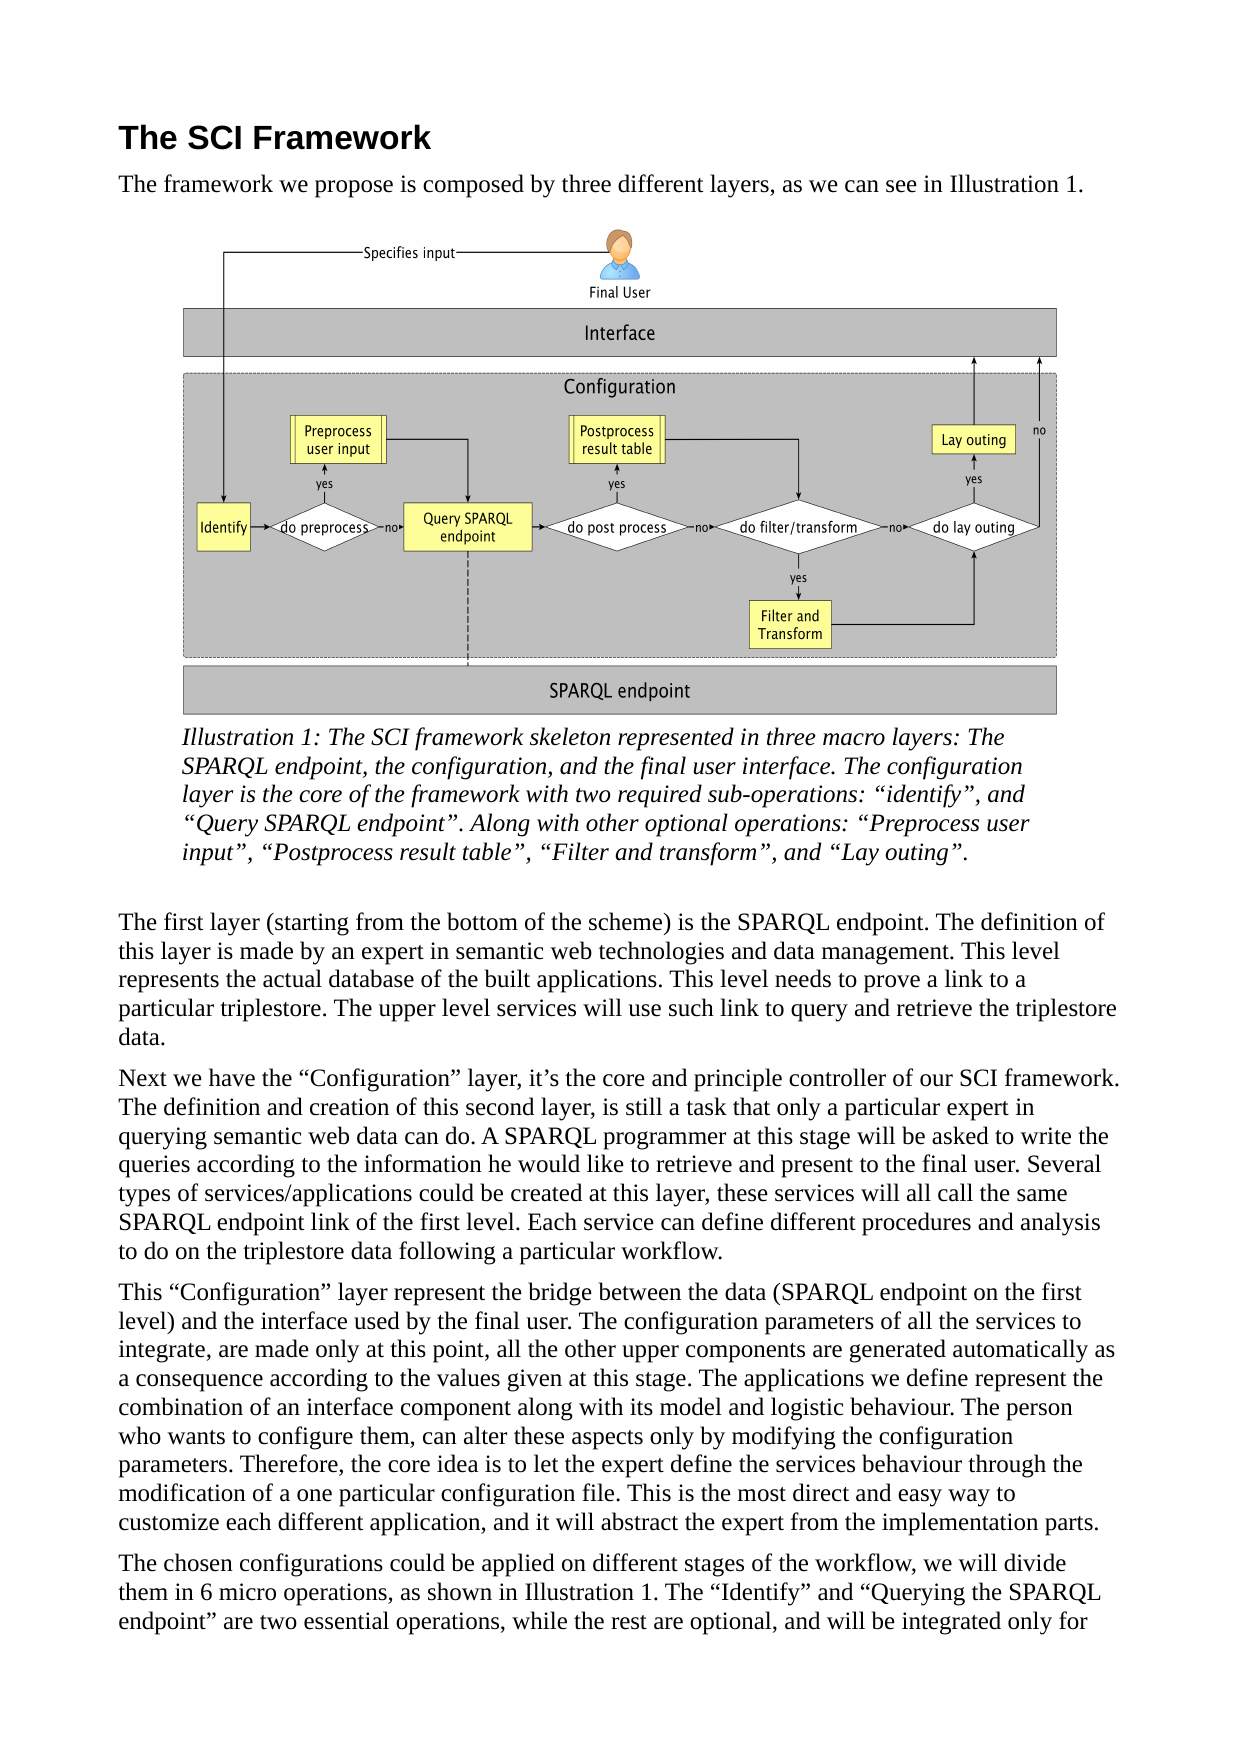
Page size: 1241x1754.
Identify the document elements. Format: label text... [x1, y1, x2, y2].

text Next we have the “Configuration” layer, it’s the core and principle controller of our SCI framework. The definition and creation of this second layer, is still a task that only a particular expert in querying semantic web data can do. A SPARQL programmer at this stage will be asked to write the queries according to the information he would like to retrieve and present to the final user. Several types of services/applications could be created at this layer, these services will all call the same SPARQL endpoint link of the first level. Each service can define different procedures and analysis to do on the triplestore data following a particular workflow. [118, 1063, 1122, 1264]
text Illustration 1: The SCI framework skeleton represented in three macro layers: The SPARQL endpoint, the configuration, and the final user interface. The configuration layer is the core of the framework with two required sub-operations: “identify”, and “Query SPARQL endpoint”. Along with other optional operations: “Preprocess user input”, “Postprocess result table”, “Filter and transform”, and “Lay outing”. [182, 717, 1059, 866]
text The framework we propose is composed by three different layers, as we can see in Illustration 1. [118, 169, 1122, 198]
text This “Configuration” layer represent the bridge between the data (SPARQL endpoint on the first level) and the interface used by the final user. The configuration parameters of all the services to integrate, are made only at this point, all the other upper components are generated automatically as a consequence according to the values given at this stage. The applications we define represent the combination of an interface component along with its model and logistic behaviour. The person who wants to configure them, can alter these aspects only by modifying the configuration parameters. Therefore, the core idea is to let the expert define the services behaviour through the modification of a one particular configuration file. This is the most direct and easy way to customize each different application, and it will abstract the expert from the implementation parts. [118, 1277, 1122, 1536]
subtitle The SCI Framework [118, 118, 1122, 157]
text The first layer (starting from the bottom of the scheme) is the SPARQL endpoint. The definition of this layer is made by an expert in semantic web technologies and data management. This level represents the actual database of the built applications. This level needs to prove a link to a particular triplestore. The upper level services will use such link to query and retrieve the triplestore data. [118, 907, 1122, 1051]
text The chosen configurations could be applied on different stages of the workflow, we will divide them in 6 micro operations, as shown in Illustration 1. The “Identify” and “Querying the SPARQL endpoint” are two essential operations, while the rest are optional, and will be integrated only for [118, 1548, 1122, 1634]
picture [181, 223, 1059, 717]
